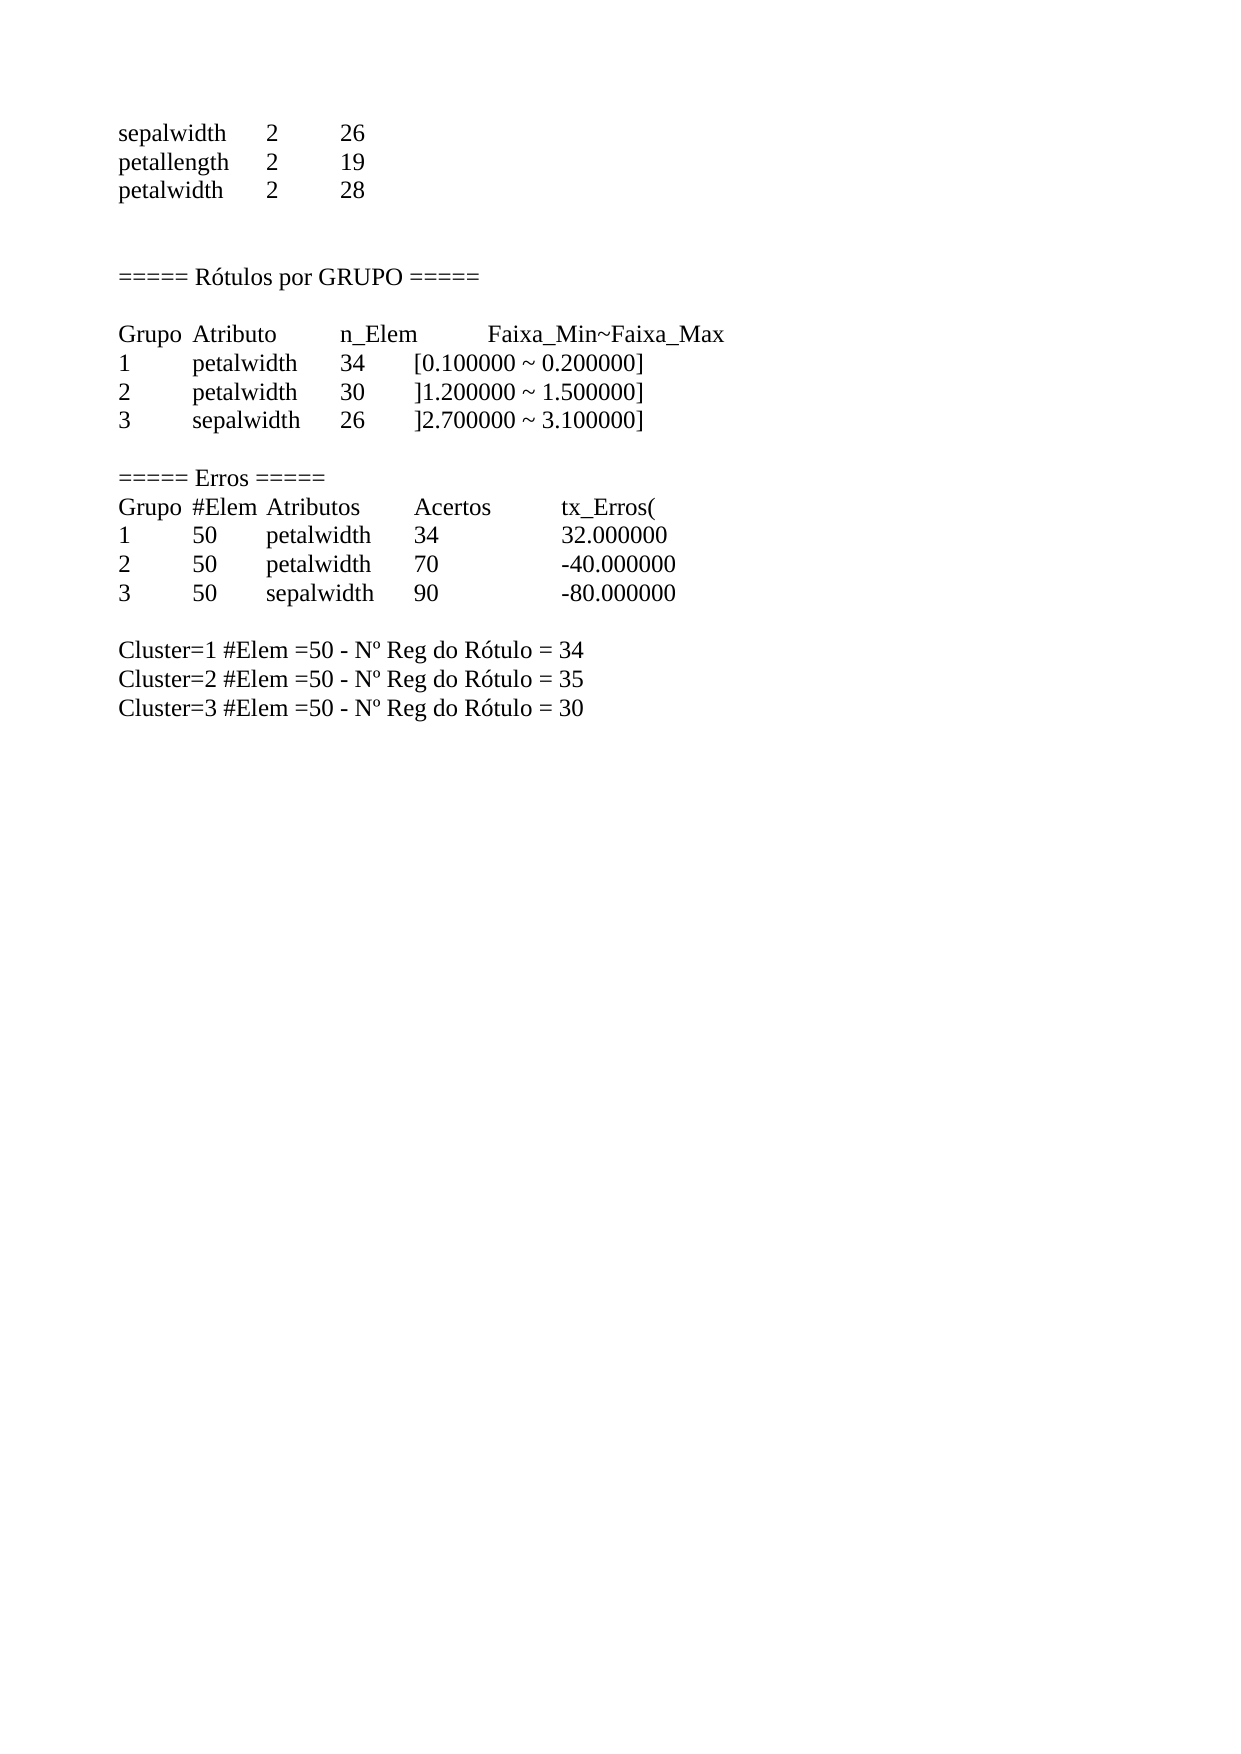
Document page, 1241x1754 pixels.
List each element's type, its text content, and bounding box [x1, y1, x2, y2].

text petalwidth 2 28 [118, 176, 1122, 204]
text 1 petalwidth 34 [0.100000 ~ 0.200000] [118, 348, 1122, 377]
text 1 50 petalwidth 34 32.000000 [118, 521, 1122, 549]
text 3 sepalwidth 26 ]2.700000 ~ 3.100000] [118, 406, 1122, 434]
text 2 50 petalwidth 70 -40.000000 [118, 549, 1122, 578]
text sepalwidth 2 26 [118, 118, 1122, 147]
text ===== Rótulos por GRUPO ===== [118, 262, 1122, 291]
text 2 petalwidth 30 ]1.200000 ~ 1.500000] [118, 377, 1122, 406]
text Cluster=3 #Elem =50 - Nº Reg do Rótulo = 30 [118, 693, 1122, 722]
text Cluster=2 #Elem =50 - Nº Reg do Rótulo = 35 [118, 664, 1122, 693]
text 3 50 sepalwidth 90 -80.000000 [118, 578, 1122, 607]
text ===== Erros ===== [118, 463, 1122, 492]
text Grupo #Elem Atributos Acertos tx_Erros( [118, 492, 1122, 521]
text Grupo Atributo n_Elem Faixa_Min~Faixa_Max [118, 319, 1122, 348]
text petallength 2 19 [118, 147, 1122, 176]
text Cluster=1 #Elem =50 - Nº Reg do Rótulo = 34 [118, 636, 1122, 664]
